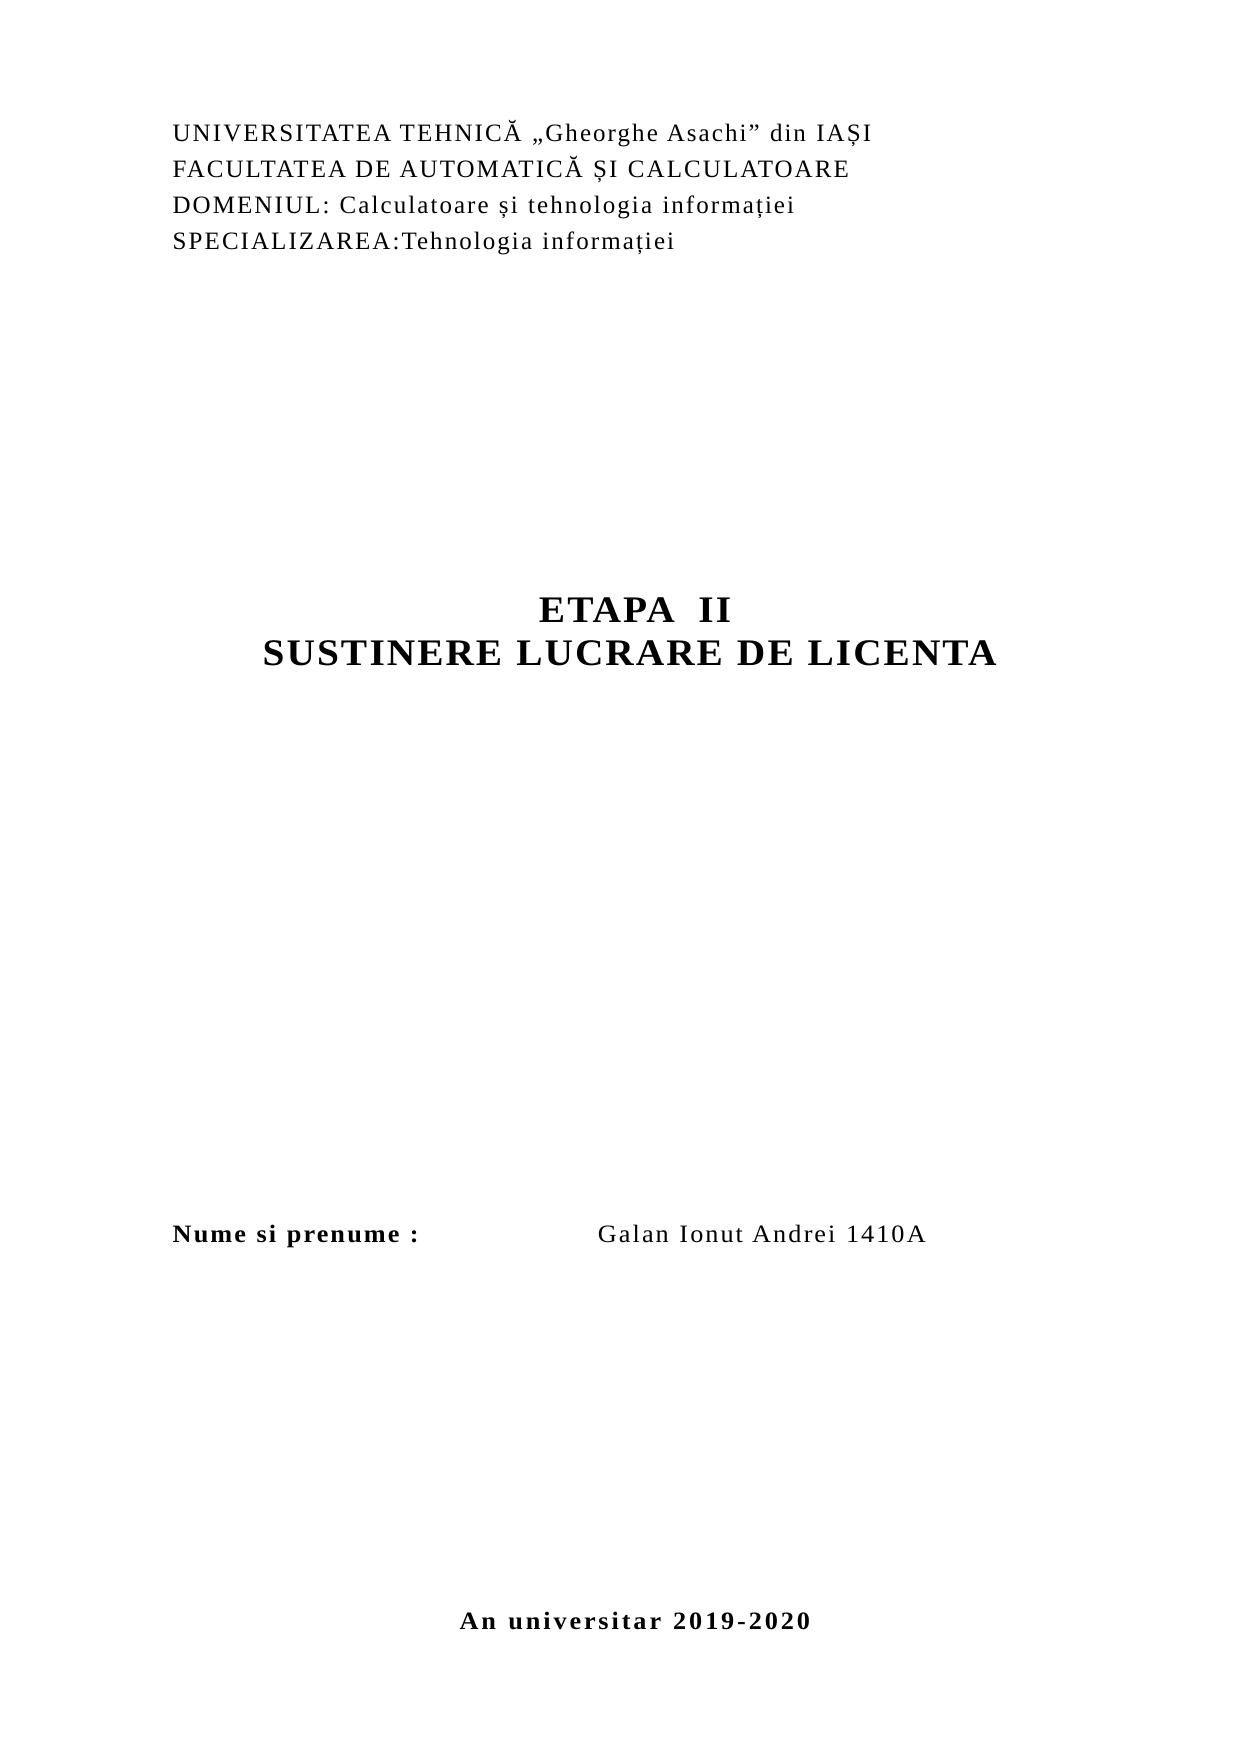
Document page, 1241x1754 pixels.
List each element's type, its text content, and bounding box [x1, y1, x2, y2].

text SPECIALIZAREA:Tehnologia informației [172, 226, 1122, 255]
text SUSTINERE LUCRARE DE LICENTA [148, 631, 1122, 674]
text UNIVERSITATEA TEHNICĂ „Gheorghe Asachi” din IAȘI [172, 118, 1122, 147]
text FACULTATEA DE AUTOMATICĂ ȘI CALCULATOARE [172, 154, 1122, 183]
text Nume si prenume : Galan Ionut Andrei 1410A [172, 1219, 1122, 1248]
text ETAPA II [148, 588, 1122, 631]
text DOMENIUL: Calculatoare și tehnologia informației [172, 190, 1122, 219]
